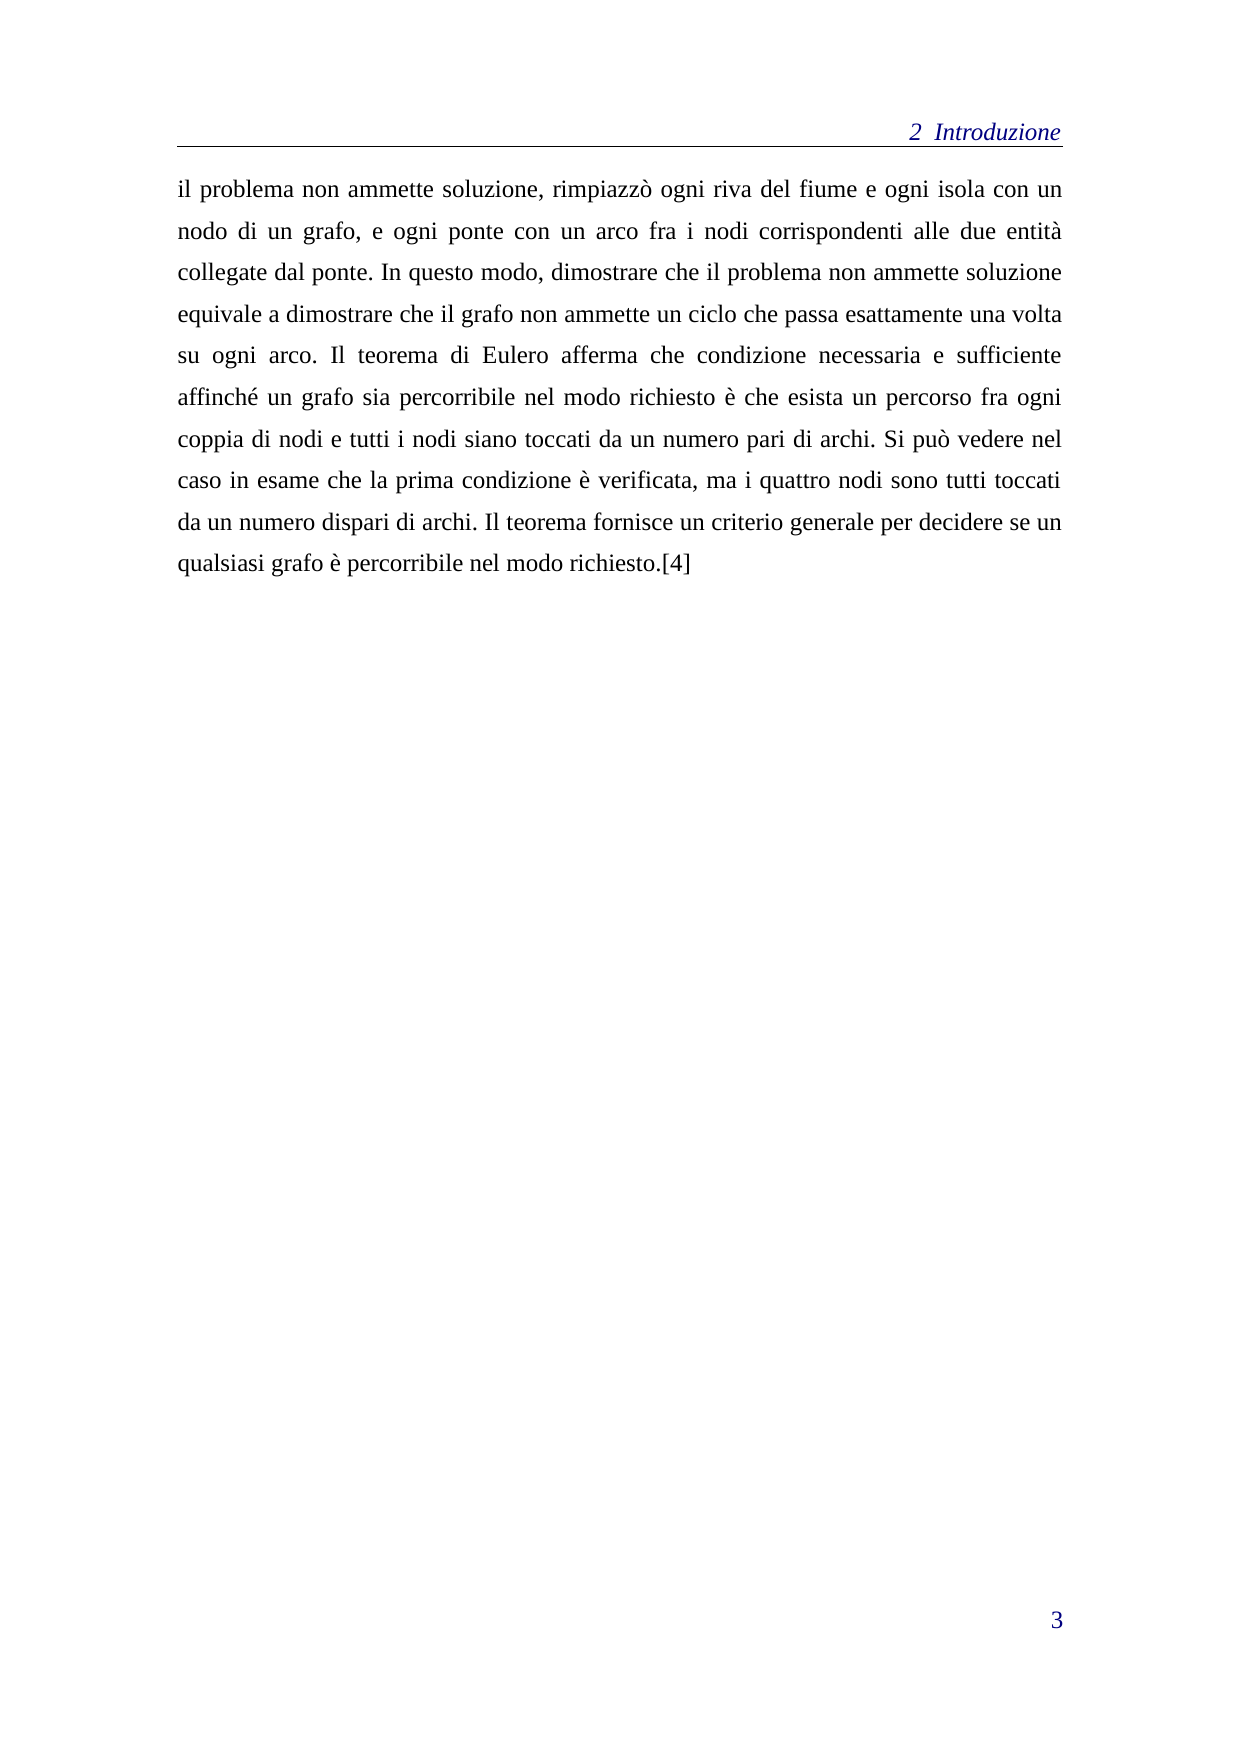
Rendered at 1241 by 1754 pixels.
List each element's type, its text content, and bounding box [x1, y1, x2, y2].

text il problema non ammette soluzione, rimpiazzò ogni riva del fiume e ogni isola con un nodo di un grafo, e ogni ponte con un arco fra i nodi corrispondenti alle due entità collegate dal ponte. In questo modo, dimostrare che il problema non ammette soluzione equivale a dimostrare che il grafo non ammette un ciclo che passa esattamente una volta su ogni arco. Il teorema di Eulero afferma che condizione necessaria e sufficiente affinché un grafo sia percorribile nel modo richiesto è che esista un percorso fra ogni coppia di nodi e tutti i nodi siano toccati da un numero pari di archi. Si può vedere nel caso in esame che la prima condizione è verificata, ma i quattro nodi sono tutti toccati da un numero dispari di archi. Il teorema fornisce un criterio generale per decidere se un qualsiasi grafo è percorribile nel modo richiesto.[4] [177, 175, 1063, 577]
